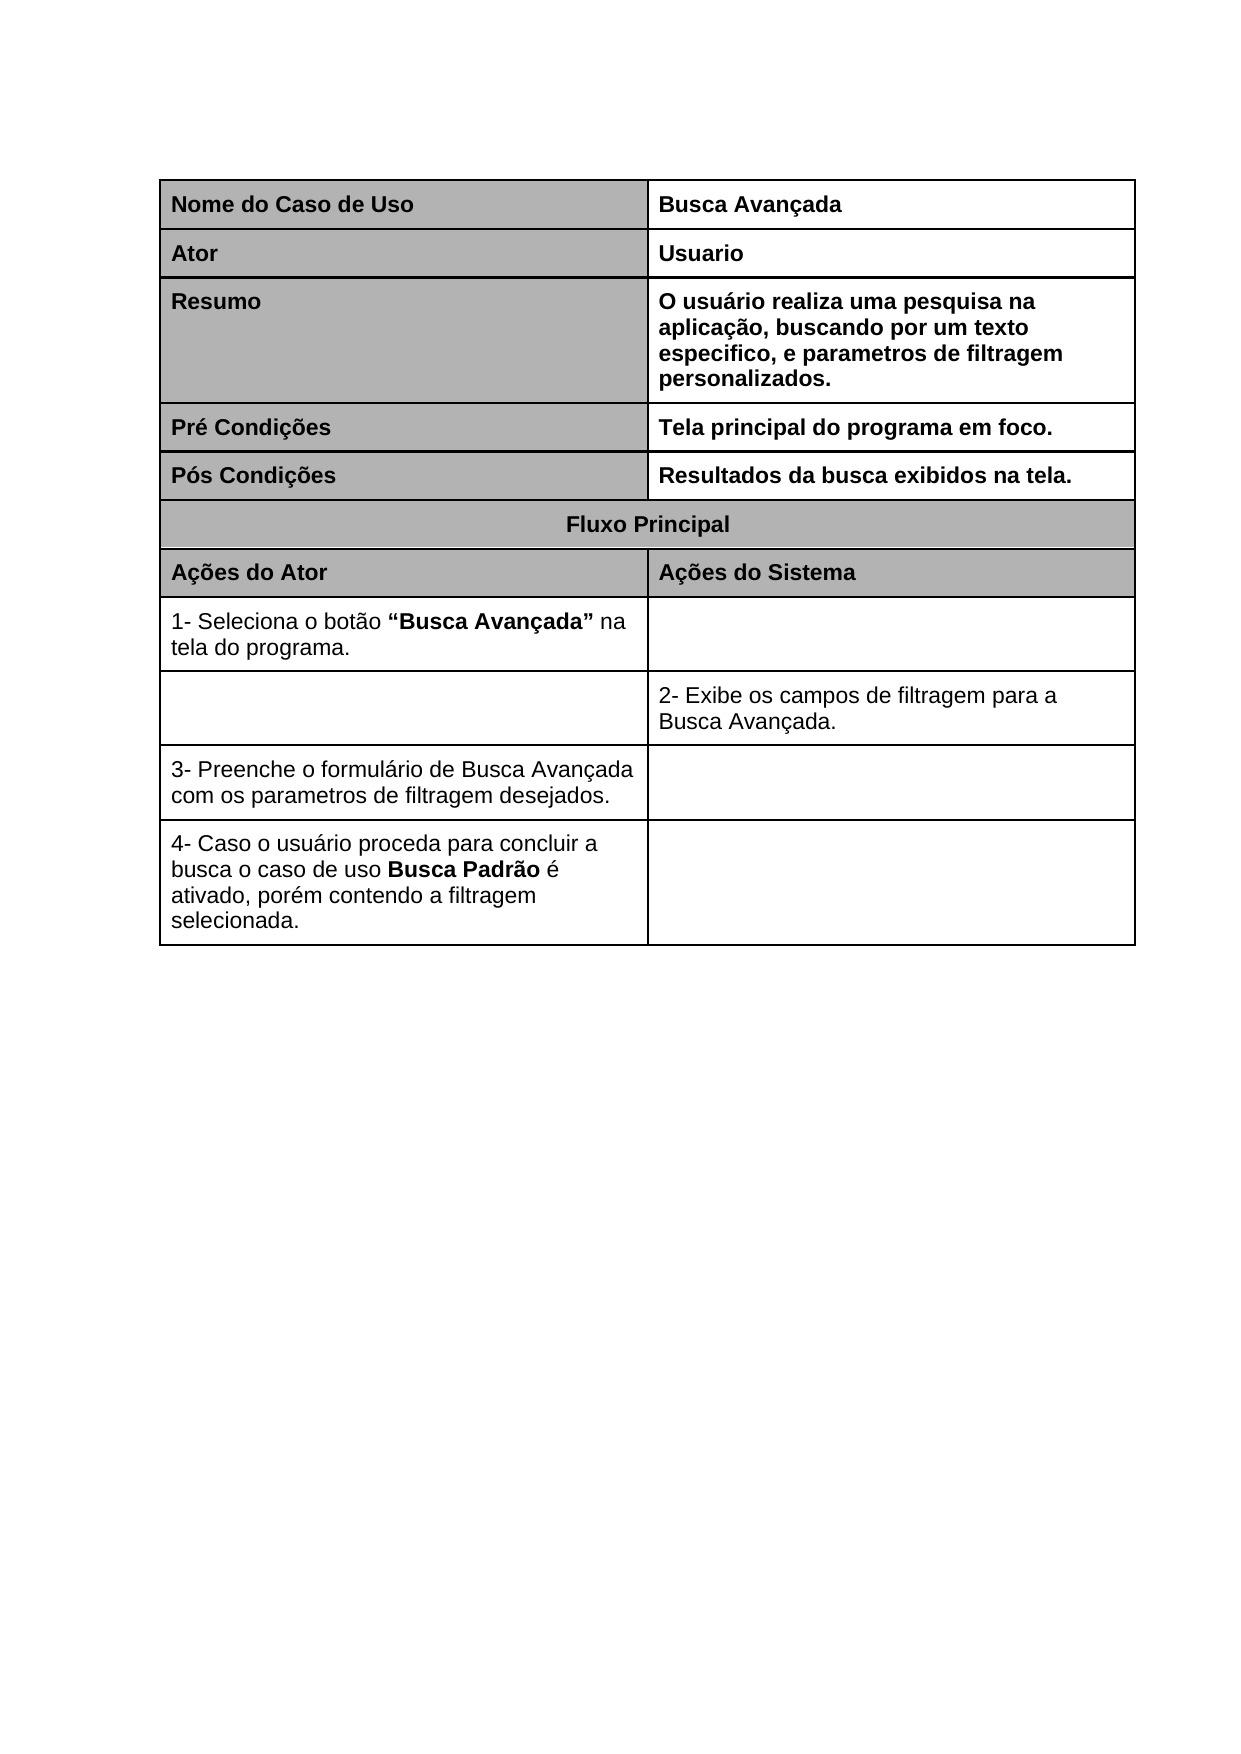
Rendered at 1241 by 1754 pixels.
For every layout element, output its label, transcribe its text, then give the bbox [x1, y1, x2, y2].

table_cell Pré Condições [161, 404, 647, 450]
table_header Nome do Caso de Uso [161, 181, 647, 228]
table_cell Usuario [649, 230, 1134, 276]
table_cell Ações do Ator [161, 550, 647, 596]
table_cell Resumo [161, 279, 647, 402]
table_cell [649, 821, 1134, 944]
table_cell 3- Preenche o formulário de Busca Avançada com os parametros de filtragem desejados. [161, 746, 647, 818]
table_cell Tela principal do programa em foco. [649, 404, 1134, 450]
table_cell [161, 672, 647, 744]
table_cell 2- Exibe os campos de filtragem para a Busca Avançada. [649, 672, 1134, 744]
table_cell Ator [161, 230, 647, 276]
table_cell Fluxo Principal [161, 501, 1134, 547]
table_header Busca Avançada [649, 181, 1134, 228]
table_cell O usuário realiza uma pesquisa na aplicação, buscando por um texto especifico, e parametros de filtragem personalizados. [649, 279, 1134, 402]
table_cell Ações do Sistema [649, 550, 1134, 596]
table_cell 1- Seleciona o botão “Busca Avançada” na tela do programa. [161, 598, 647, 670]
table_cell [649, 746, 1134, 818]
table_cell [649, 598, 1134, 670]
table_cell 4- Caso o usuário proceda para concluir a busca o caso de uso Busca Padrão é ativado, porém contendo a filtragem selecionada. [161, 821, 647, 944]
table_cell Resultados da busca exibidos na tela. [649, 453, 1134, 499]
table_cell Pós Condições [161, 453, 647, 499]
